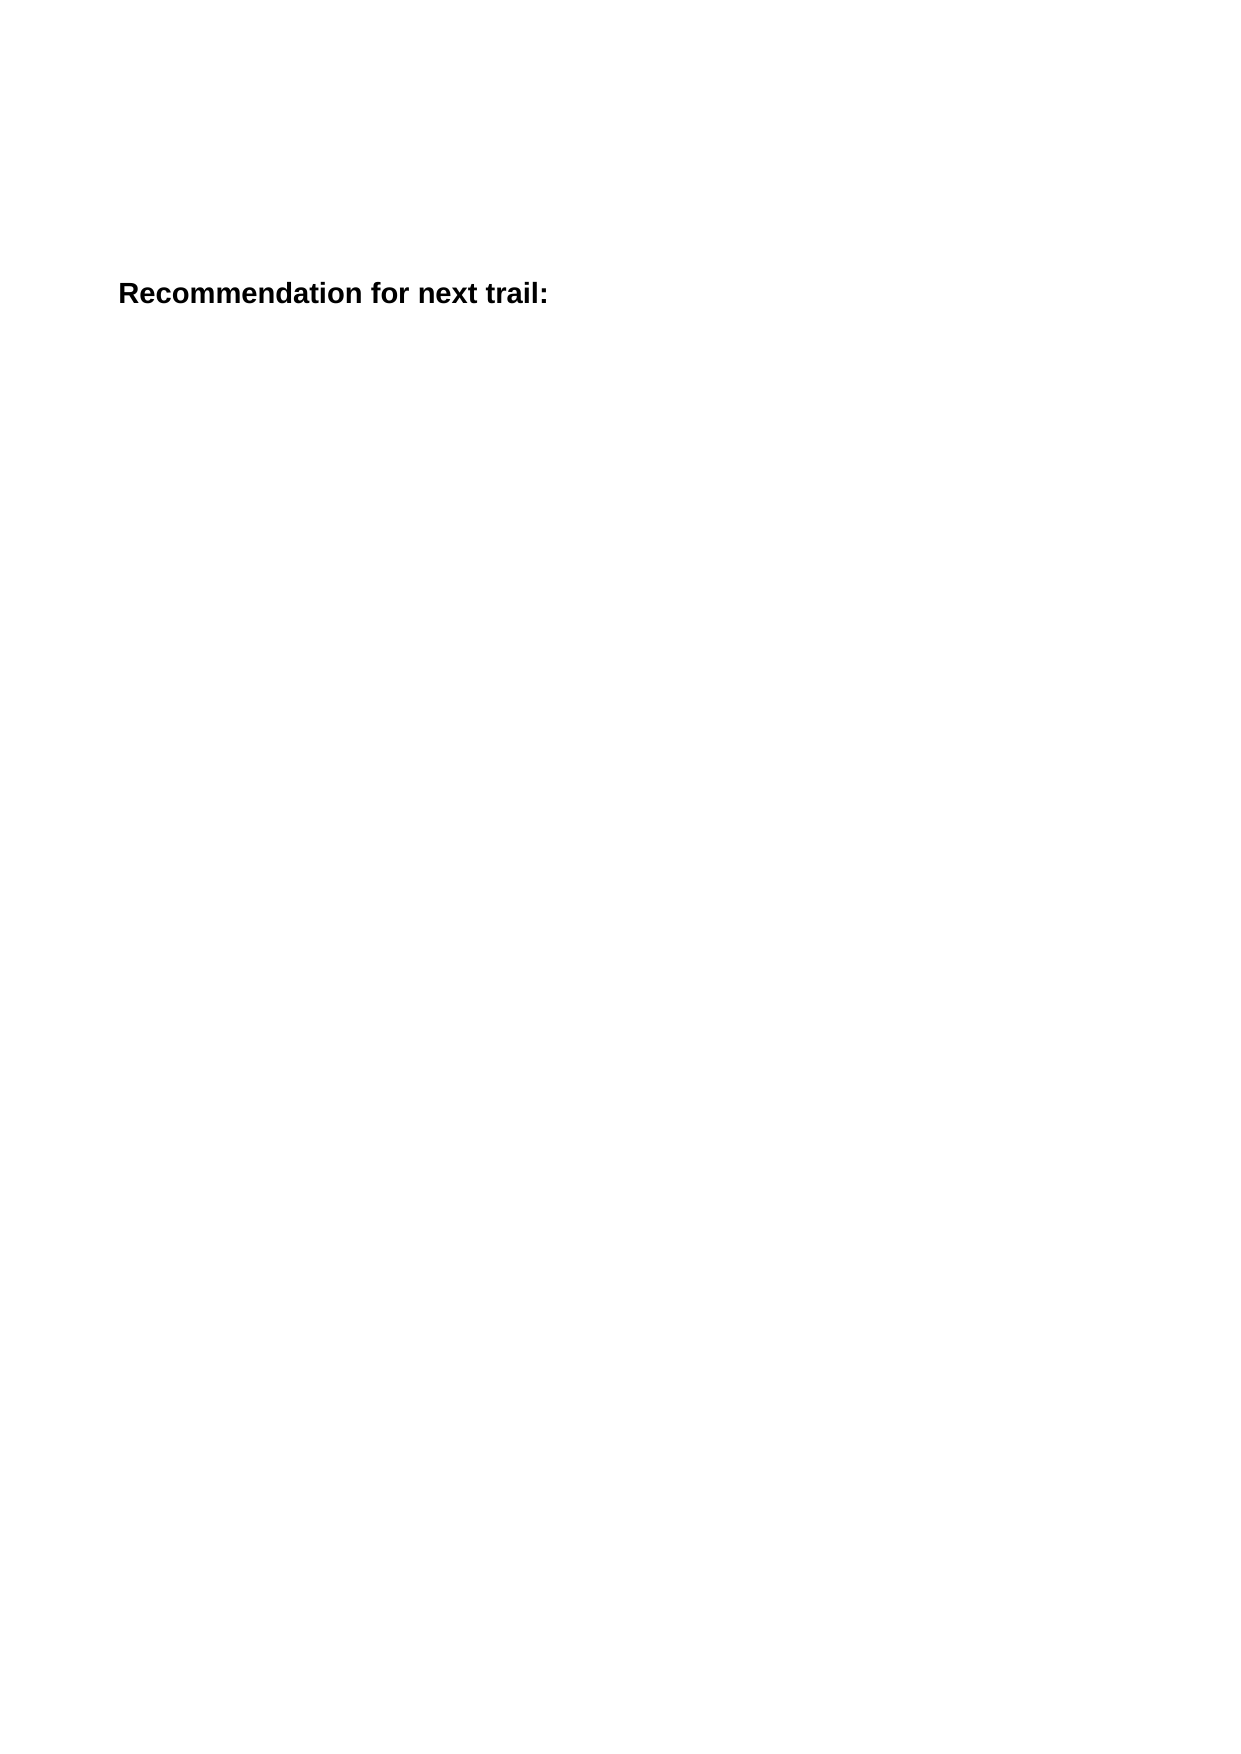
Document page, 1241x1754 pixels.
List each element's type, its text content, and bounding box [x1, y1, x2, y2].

subtitle Recommendation for next trail: [118, 276, 1122, 310]
